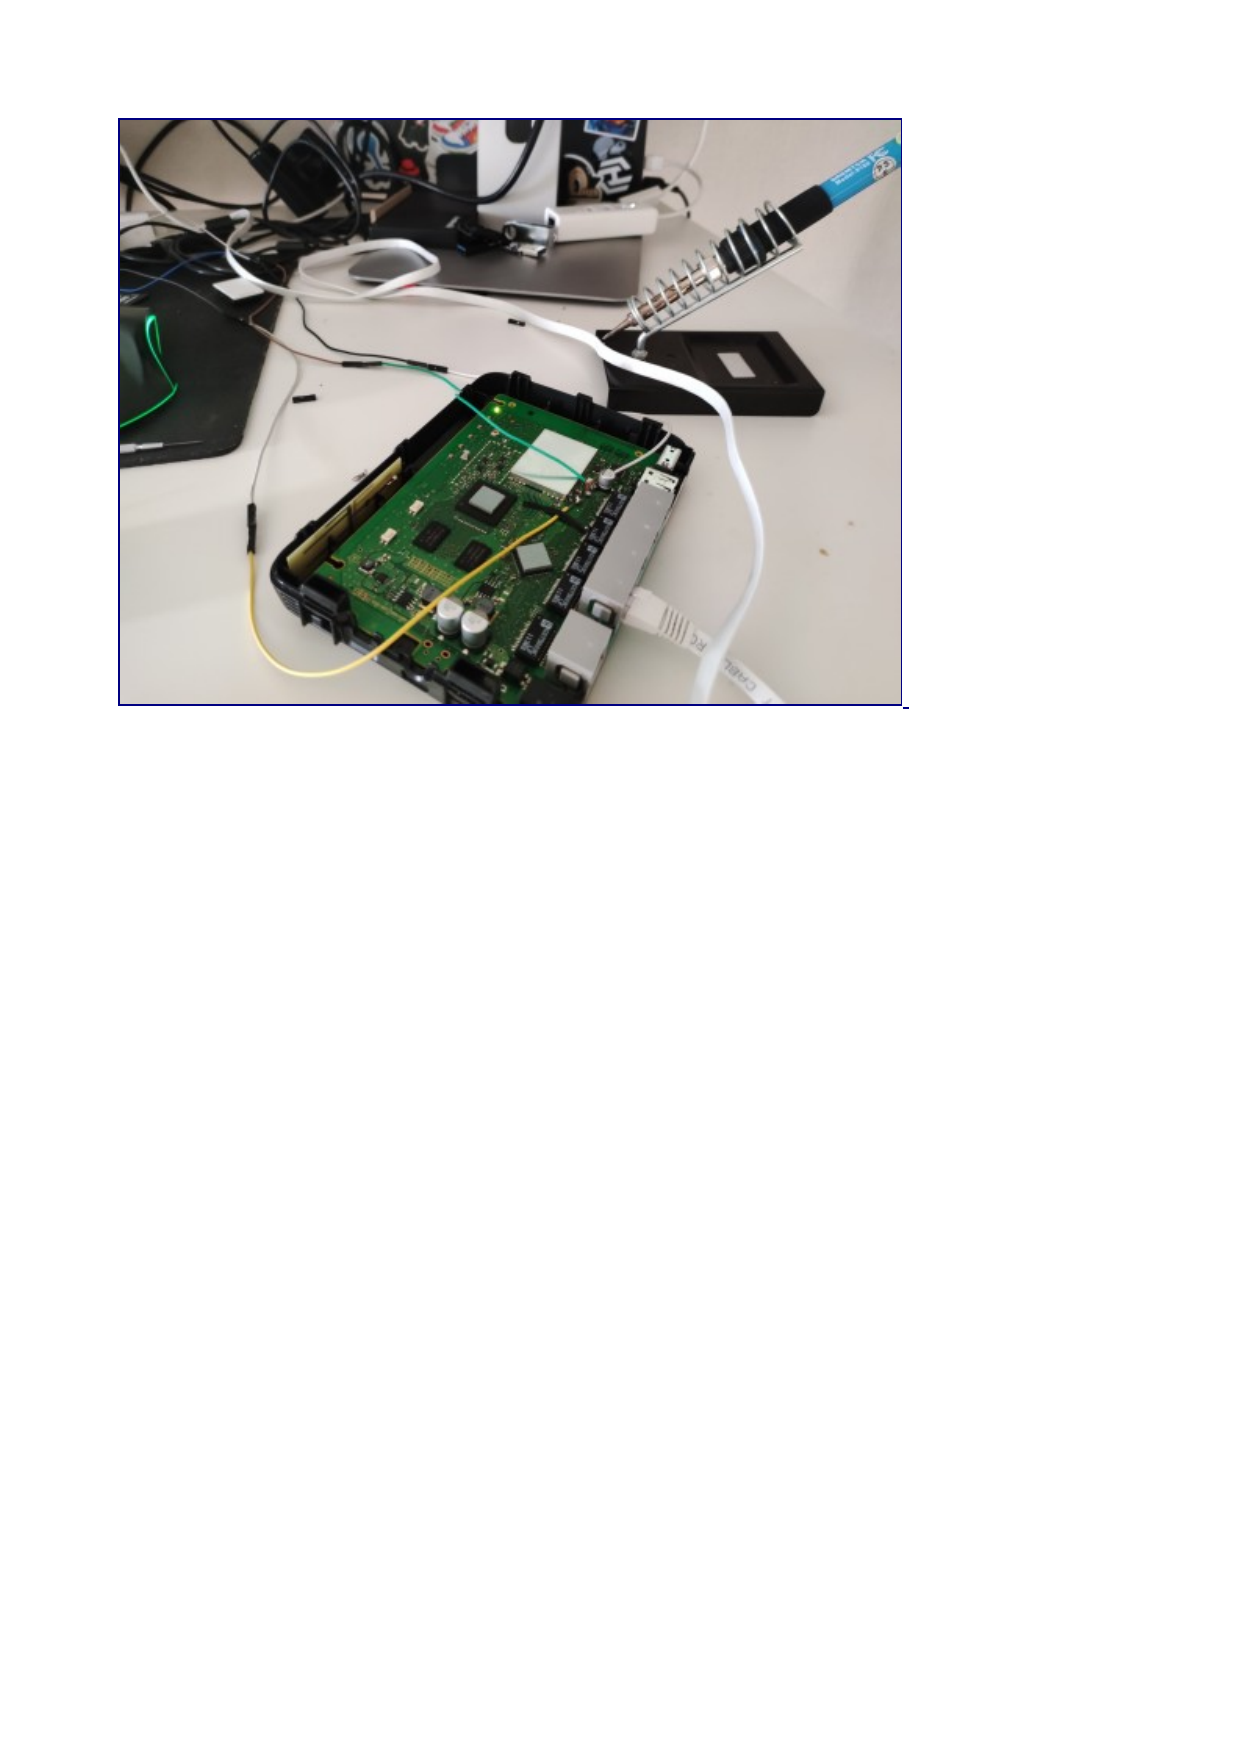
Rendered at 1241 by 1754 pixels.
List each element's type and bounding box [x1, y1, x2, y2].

picture [120, 120, 901, 704]
